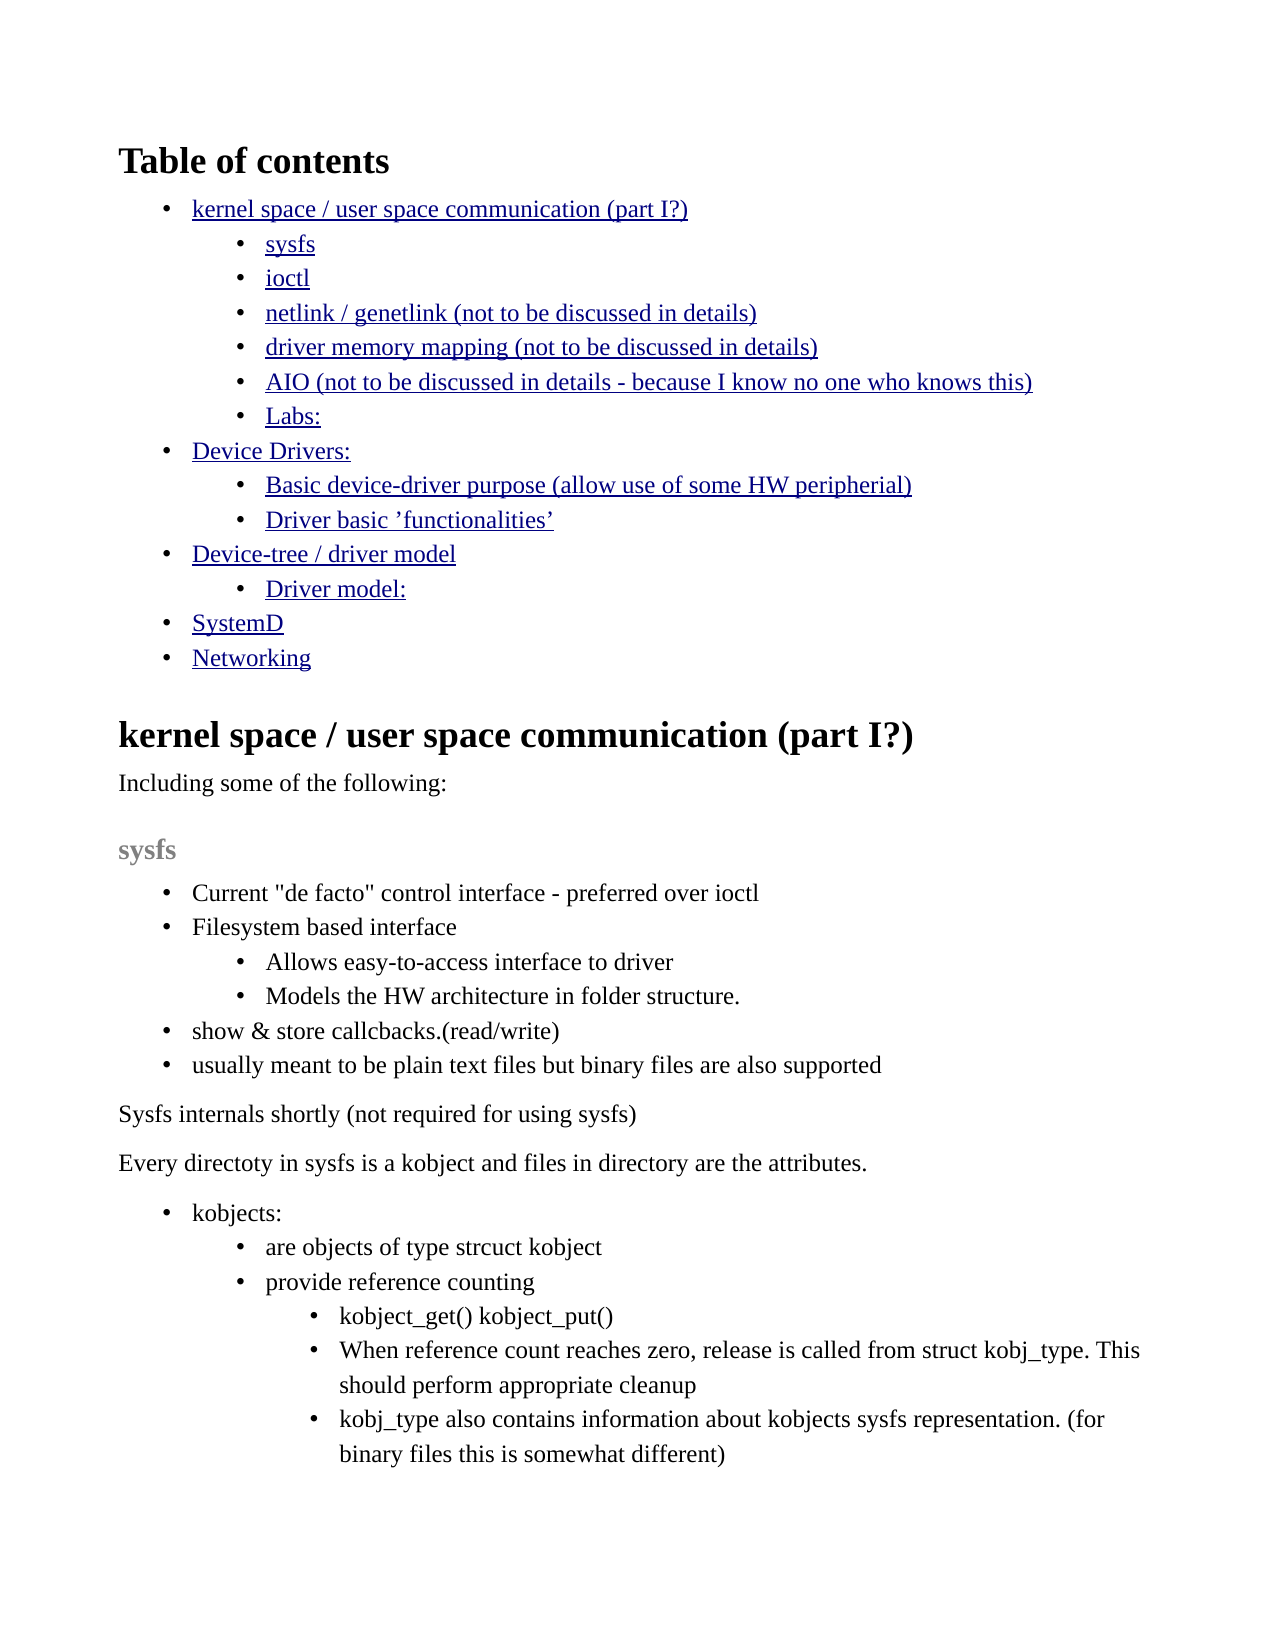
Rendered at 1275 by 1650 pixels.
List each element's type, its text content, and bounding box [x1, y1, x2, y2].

list Networking [162, 643, 1157, 672]
list When reference count reaches zero, release is called from struct kobj_type. This should perform appropriate cleanup [309, 1336, 1157, 1399]
list Allows easy-to-access interface to driver [236, 947, 1157, 976]
list Current "de facto" control interface - preferred over ioctl [162, 878, 1157, 907]
subtitle kernel space / user space communication (part I?) [118, 713, 1157, 756]
list kobj_type also contains information about kobjects sysfs representation. (for binary files this is somewhat different) [309, 1404, 1157, 1468]
text Sysfs internals shortly (not required for using sysfs) [118, 1099, 1157, 1128]
list netlink / genetlink (not to be discussed in details) [236, 298, 1157, 327]
list Device-tree / driver model [162, 539, 1157, 568]
list SystemD [162, 608, 1157, 637]
list kernel space / user space communication (part I?) [162, 194, 1157, 223]
text Including some of the following: [118, 768, 1157, 797]
list driver memory mapping (not to be discussed in details) [236, 332, 1157, 361]
list AIO (not to be discussed in details - because I know no one who knows this) [236, 367, 1157, 396]
list Basic device-driver purpose (allow use of some HW peripherial) [236, 470, 1157, 499]
list ioctl [236, 263, 1157, 292]
list Models the HW architecture in folder structure. [236, 981, 1157, 1010]
list Device Drivers: [162, 436, 1157, 465]
list sysfs [236, 229, 1157, 258]
list Driver basic ’functionalities’ [236, 505, 1157, 534]
list are objects of type strcuct kobject [236, 1232, 1157, 1261]
list show & store callcbacks.(read/write) [162, 1016, 1157, 1045]
list kobjects: [162, 1198, 1157, 1226]
list usually meant to be plain text files but binary files are also supported [162, 1050, 1157, 1079]
list kobject_get() kobject_put() [309, 1301, 1157, 1330]
list Driver model: [236, 574, 1157, 603]
list Filesystem based interface [162, 912, 1157, 941]
subtitle sysfs [118, 832, 1157, 866]
list provide reference counting [236, 1267, 1157, 1295]
subtitle Table of contents [118, 139, 1157, 182]
list Labs: [236, 401, 1157, 430]
text Every directoty in sysfs is a kobject and files in directory are the attributes. [118, 1148, 1157, 1177]
